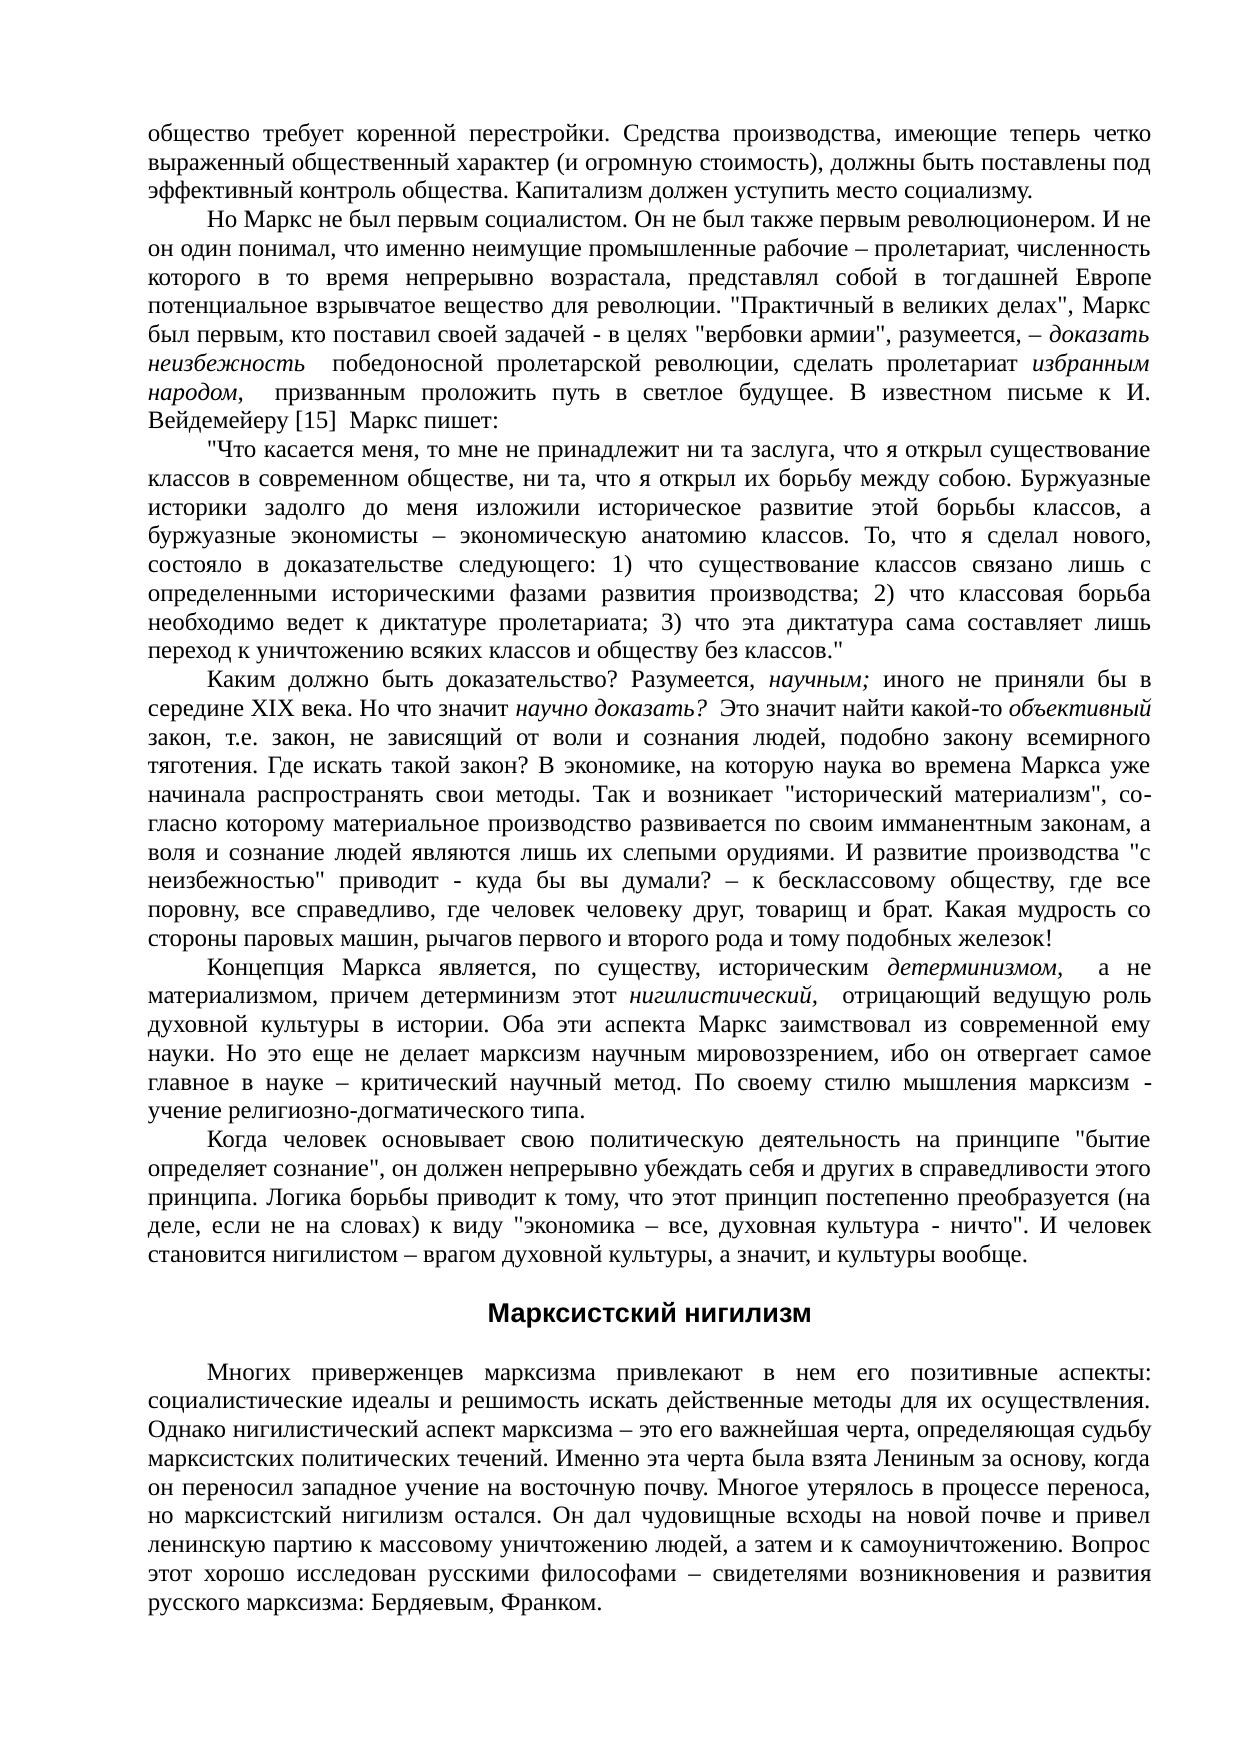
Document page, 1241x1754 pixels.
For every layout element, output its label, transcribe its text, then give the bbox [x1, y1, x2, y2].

text общество требует коренной перестройки. Средства производства, имеющие теперь четко выраженный общественный характер (и огромную стоимость), должны быть поставлены под эффективный контроль общества. Капитализм должен уступить место социализму. [148, 118, 1152, 204]
subtitle Марксистский нигилизм [148, 1297, 1152, 1328]
text Когда человек основывает свою политическую деятельность на принципе "бытие определяет сознание", он должен непрерывно убеждать себя и других в справедливости этого принципа. Логика борьбы приводит к тому, что этот принцип постепенно преобразуется (на деле, если не на словах) к виду "экономика – все, духовная культура ‑ ничто". И человек становится нигилистом – врагом духовной культуры, а значит, и культуры вообще. [148, 1124, 1152, 1268]
text Многих приверженцев марксизма привлекают в нем его пози­тивные аспекты: социалистические идеалы и решимость искать действенные методы для их осуществления. Однако нигилисти­ческий аспект марксизма – это его важнейшая черта, определя­ющая судьбу марксистских политических течений. Именно эта черта была взята Лениным за основу, когда он переносил западное учение на восточную почву. Многое утерялось в процессе переноса, но марксистский нигилизм остался. Он дал чудовищные всходы на новой почве и привел ленинскую партию к массовому уничтожению людей, а затем и к самоуничтожению. Вопрос этот хорошо исследован русскими философами – свидетелями воз­никновения и развития русского марксизма: Бердяевым, Фран­ком. [148, 1357, 1152, 1616]
text Каким должно быть доказательство? Разумеется, научным; иного не приняли бы в середине XIX века. Но что значит научно доказать? Это значит найти какой‑то объективный закон, т.е. закон, не зависящий от воли и сознания людей, подобно закону всемирного тяготения. Где искать такой закон? В экономике, на которую наука во времена Маркса уже начинала распространять свои методы. Так и возникает "исторический материализм", со­гласно которому материальное производство развивается по своим имманентным законам, а воля и сознание людей являются лишь их слепыми орудиями. И развитие производства "с неиз­бежностью" приводит ‑ куда бы вы думали? – к бесклассовому обществу, где все поровну, все справедливо, где человек челове­ку друг, товарищ и брат. Какая мудрость со стороны паровых машин, рычагов первого и второго рода и тому подобных желе­зок! [148, 664, 1152, 952]
text Концепция Маркса является, по существу, историческим детерминизмом, а не материализмом, причем детерминизм этот нигилистический, отрицающий ведущую роль духовной культуры в истории. Оба эти аспекта Маркс заимствовал из современной ему науки. Но это еще не делает марксизм научным мировоззре­нием, ибо он отвергает самое главное в науке – критический научный метод. По своему стилю мышления марксизм ‑ учение религиозно‑догматического типа. [148, 952, 1152, 1124]
text "Что касается меня, то мне не принадлежит ни та заслуга, что я открыл существование классов в современном обществе, ни та, что я открыл их борьбу между собою. Буржуазные историки задолго до меня изложили историческое развитие этой борьбы классов, а буржуазные экономисты – экономическую анатомию классов. То, что я сделал нового, состояло в доказательстве следующего: 1) что существование классов связано лишь с определенными историческими фазами развития производства; 2) что классовая борьба необходимо ведет к диктатуре пролета­риата; 3) что эта диктатура сама составляет лишь переход к уничтожению всяких классов и обществу без классов." [148, 434, 1152, 664]
text Но Маркс не был первым социалистом. Он не был также первым революционером. И не он один понимал, что именно неимущие промышленные рабочие – пролетариат, численность которо­го в то время непрерывно возрастала, представлял собой в тог­дашней Европе потенциальное взрывчатое вещество для революции. "Практичный в великих делах", Маркс был первым, кто поставил своей задачей ‑ в целях "вербовки армии", разумеется, – доказать неизбежность победоносной пролетарской революции, сделать пролетариат избранным народом, призванным проложить путь в светлое будущее. В известном письме к И. Вейдемейеру [15] Маркс пишет: [148, 204, 1152, 434]
